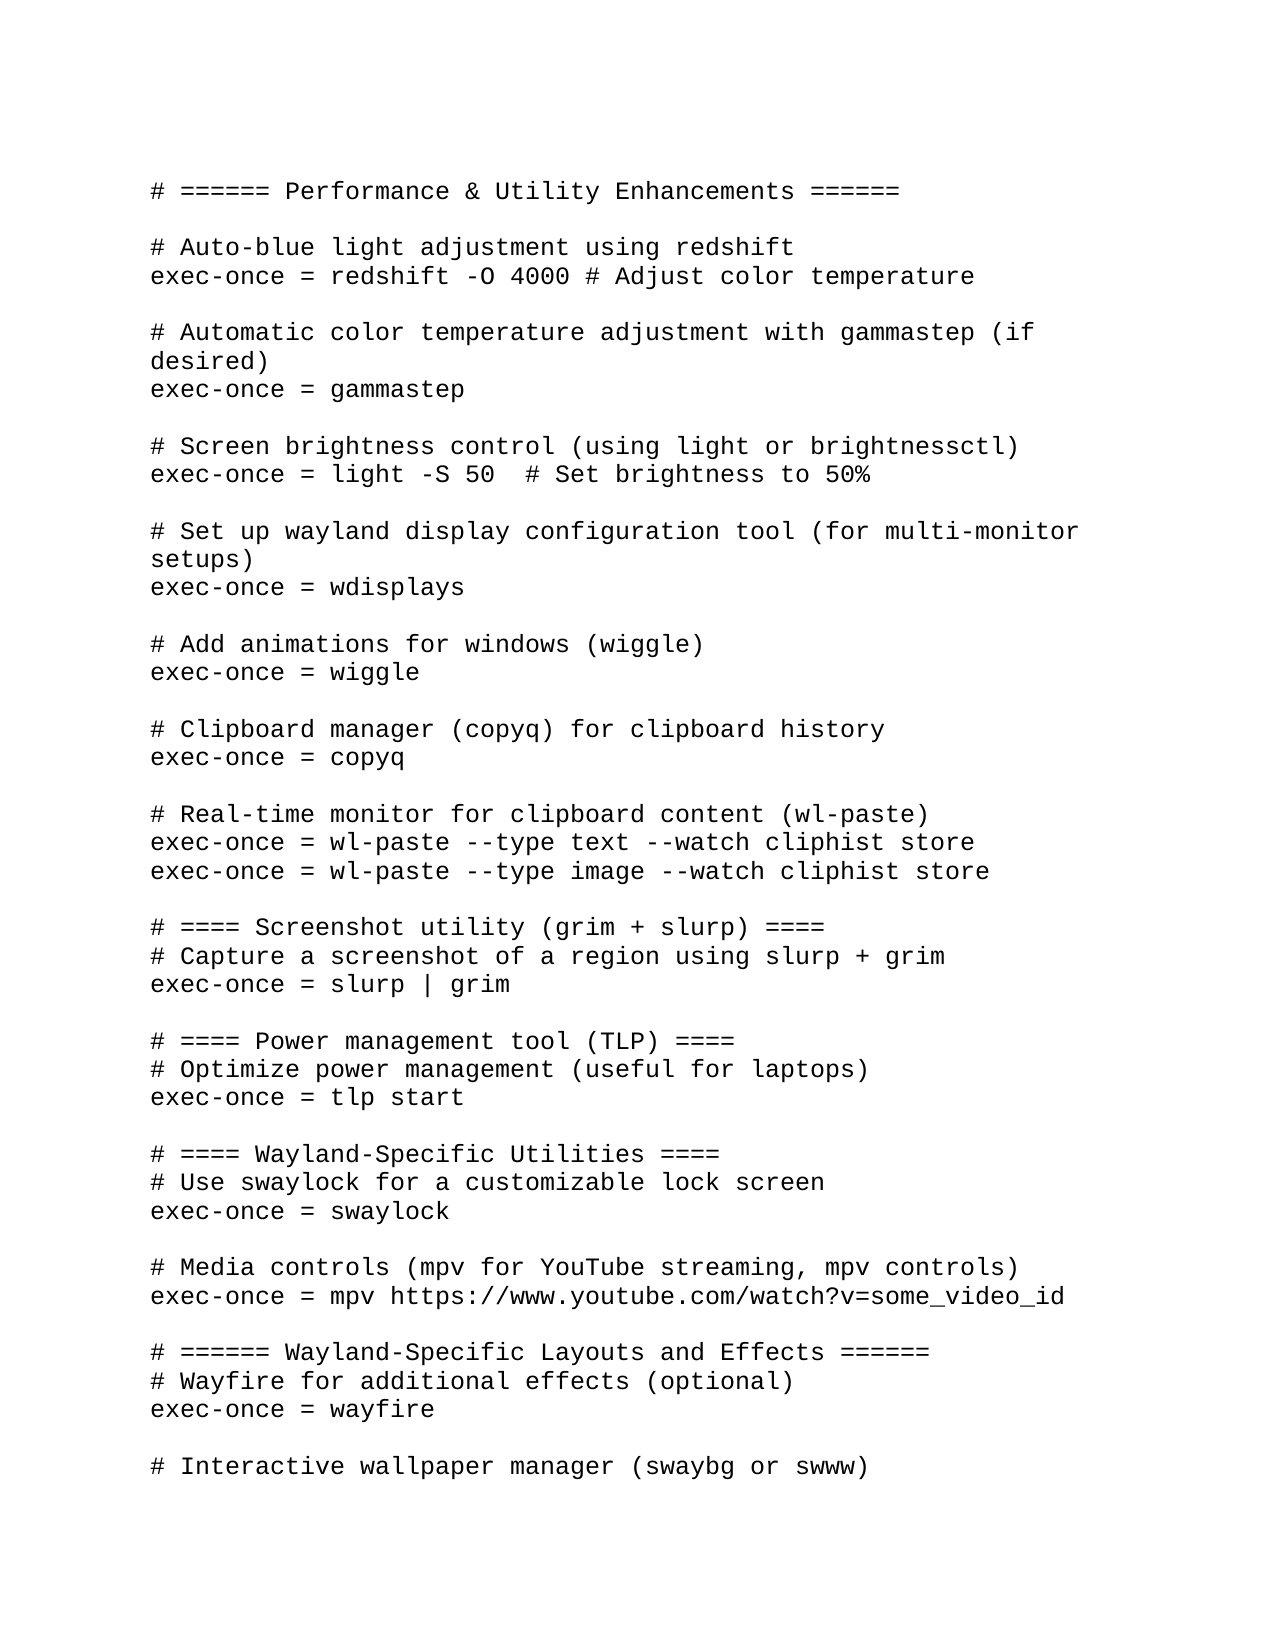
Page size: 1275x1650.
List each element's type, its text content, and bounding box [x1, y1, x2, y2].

text # Clipboard manager (copyq) for clipboard history [150, 717, 1125, 745]
text # Use swaylock for a customizable lock screen [150, 1170, 1125, 1198]
text exec-once = wayfire [150, 1397, 1125, 1425]
text # Interactive wallpaper manager (swaybg or swww) [150, 1453, 1125, 1482]
text exec-once = copyq [150, 745, 1125, 773]
text # ====== Performance & Utility Enhancements ====== [150, 178, 1125, 207]
text exec-once = tlp start [150, 1085, 1125, 1113]
text exec-once = light -S 50 # Set brightness to 50% [150, 462, 1125, 490]
text # Add animations for windows (wiggle) [150, 632, 1125, 660]
text exec-once = wl-paste --type text --watch cliphist store [150, 830, 1125, 858]
text # Auto-blue light adjustment using redshift [150, 235, 1125, 263]
text # Real-time monitor for clipboard content (wl-paste) [150, 802, 1125, 830]
text exec-once = slurp | grim [150, 972, 1125, 1000]
text exec-once = wdisplays [150, 575, 1125, 603]
text # Optimize power management (useful for laptops) [150, 1057, 1125, 1085]
text # ==== Screenshot utility (grim + slurp) ==== [150, 915, 1125, 943]
text # Screen brightness control (using light or brightnessctl) [150, 433, 1125, 462]
text # Media controls (mpv for YouTube streaming, mpv controls) [150, 1255, 1125, 1283]
text exec-once = wiggle [150, 660, 1125, 688]
text exec-once = swaylock [150, 1198, 1125, 1227]
text # Automatic color temperature adjustment with gammastep (if desired) [150, 320, 1125, 377]
text # Set up wayland display configuration tool (for multi-monitor setups) [150, 518, 1125, 575]
text exec-once = wl-paste --type image --watch cliphist store [150, 858, 1125, 887]
text # Wayfire for additional effects (optional) [150, 1368, 1125, 1397]
text exec-once = redshift -O 4000 # Adjust color temperature [150, 263, 1125, 292]
text exec-once = mpv https://www.youtube.com/watch?v=some_video_id [150, 1283, 1125, 1312]
text # Capture a screenshot of a region using slurp + grim [150, 943, 1125, 972]
text exec-once = gammastep [150, 377, 1125, 405]
text # ==== Power management tool (TLP) ==== [150, 1028, 1125, 1057]
text # ==== Wayland-Specific Utilities ==== [150, 1142, 1125, 1170]
text # ====== Wayland-Specific Layouts and Effects ====== [150, 1340, 1125, 1368]
